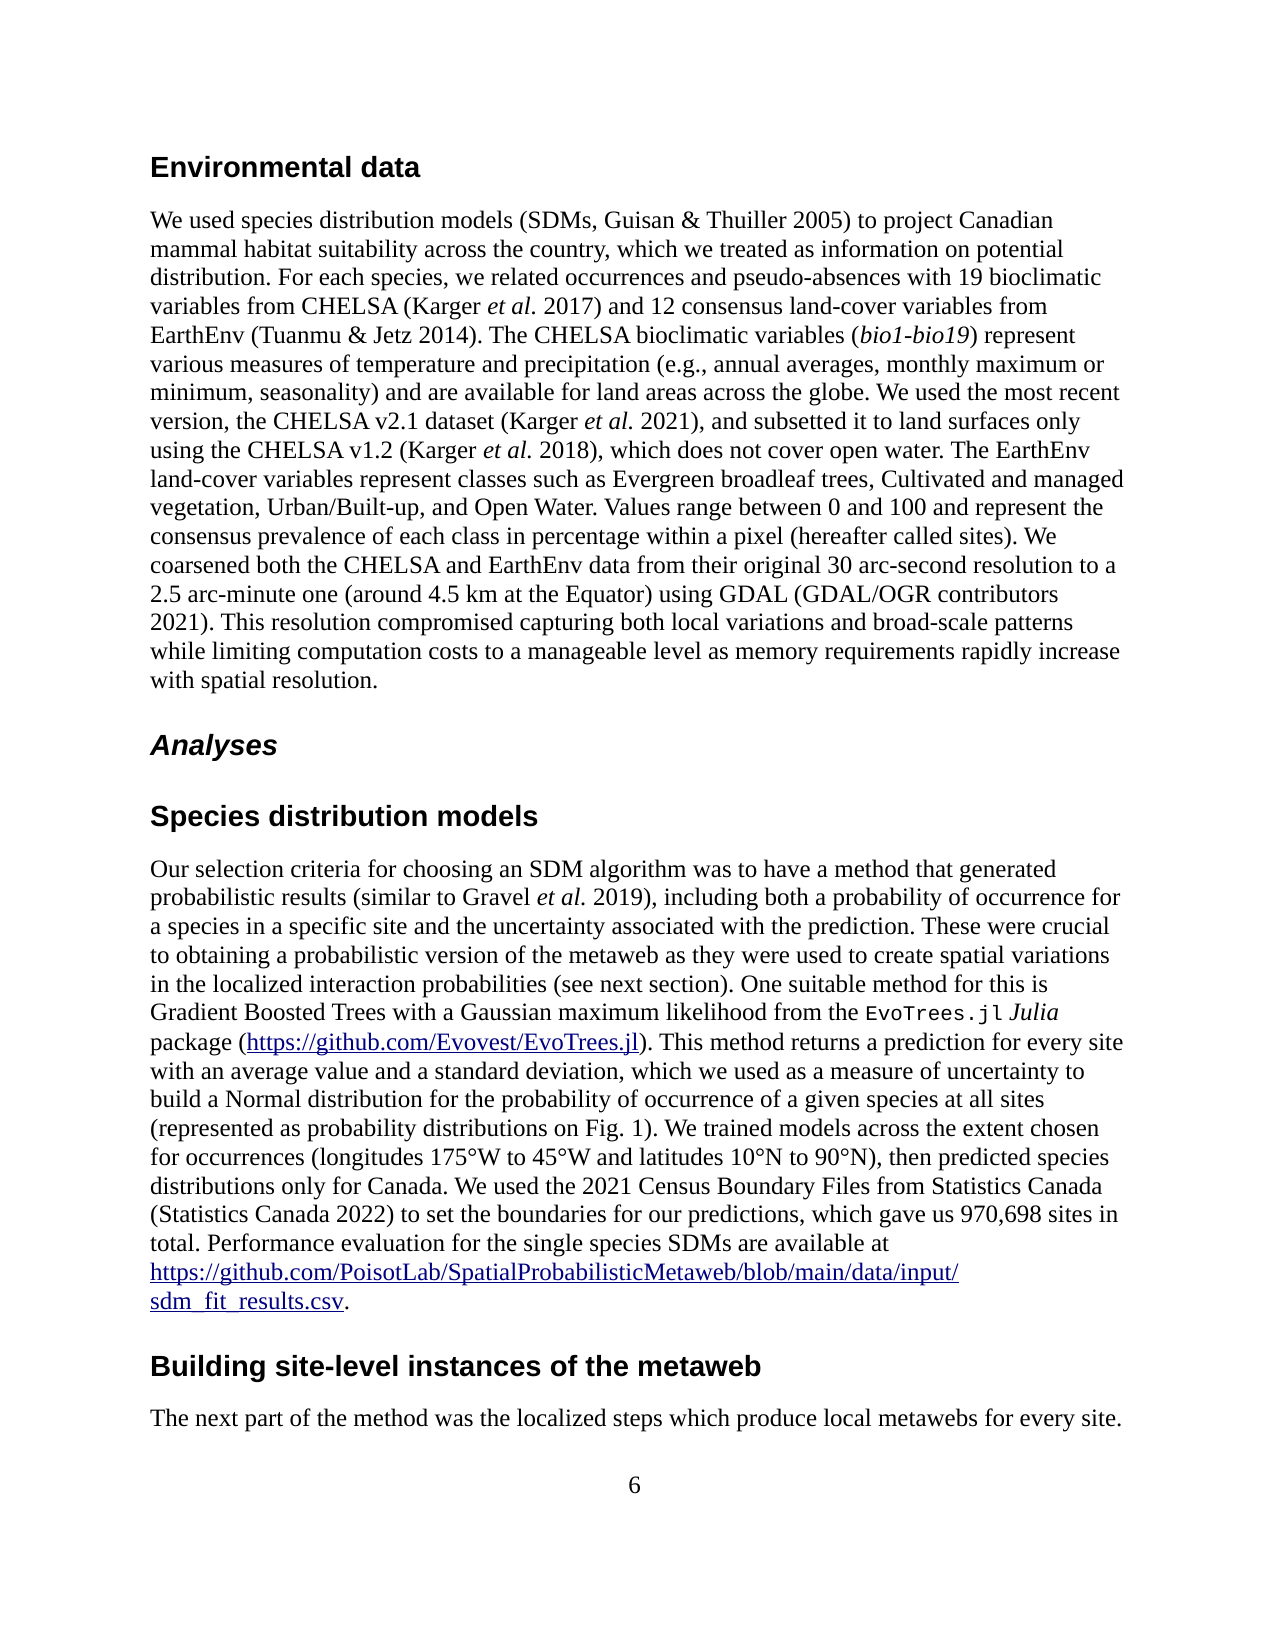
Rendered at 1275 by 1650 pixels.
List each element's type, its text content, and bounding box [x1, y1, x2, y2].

subtitle Analyses [150, 728, 1125, 761]
text The next part of the method was the localized steps which produce local metawebs for every site. [150, 1403, 1125, 1432]
text Our selection criteria for choosing an SDM algorithm was to have a method that generated probabilistic results (similar to Gravel et al. 2019), including both a probability of occurrence for a species in a specific site and the uncertainty associated with the prediction. These were crucial to obtaining a probabilistic version of the metaweb as they were used to create spatial variations in the localized interaction probabilities (see next section). One suitable method for this is Gradient Boosted Trees with a Gaussian maximum likelihood from the EvoTrees.jl Julia package (https://github.com/Evovest/EvoTrees.jl). This method returns a prediction for every site with an average value and a standard deviation, which we used as a measure of uncertainty to build a Normal distribution for the probability of occurrence of a given species at all sites (represented as probability distributions on Fig. 1). We trained models across the extent chosen for occurrences (longitudes 175°W to 45°W and latitudes 10°N to 90°N), then predicted species distributions only for Canada. We used the 2021 Census Boundary Files from Statistics Canada (Statistics Canada 2022) to set the boundaries for our predictions, which gave us 970,698 sites in total. Performance evaluation for the single species SDMs are available at https://github.com/PoisotLab/SpatialProbabilisticMetaweb/blob/main/data/input/sdm_fit_results.csv. [150, 854, 1125, 1314]
subtitle Environmental data [150, 150, 1125, 183]
text We used species distribution models (SDMs, Guisan & Thuiller 2005) to project Canadian mammal habitat suitability across the country, which we treated as information on potential distribution. For each species, we related occurrences and pseudo-absences with 19 bioclimatic variables from CHELSA (Karger et al. 2017) and 12 consensus land-cover variables from EarthEnv (Tuanmu & Jetz 2014). The CHELSA bioclimatic variables (bio1-bio19) represent various measures of temperature and precipitation (e.g., annual averages, monthly maximum or minimum, seasonality) and are available for land areas across the globe. We used the most recent version, the CHELSA v2.1 dataset (Karger et al. 2021), and subsetted it to land surfaces only using the CHELSA v1.2 (Karger et al. 2018), which does not cover open water. The EarthEnv land-cover variables represent classes such as Evergreen broadleaf trees, Cultivated and managed vegetation, Urban/Built-up, and Open Water. Values range between 0 and 100 and represent the consensus prevalence of each class in percentage within a pixel (hereafter called sites). We coarsened both the CHELSA and EarthEnv data from their original 30 arc-second resolution to a 2.5 arc-minute one (around 4.5 km at the Equator) using GDAL (GDAL/OGR contributors 2021). This resolution compromised capturing both local variations and broad-scale patterns while limiting computation costs to a manageable level as memory requirements rapidly increase with spatial resolution. [150, 205, 1125, 694]
subtitle Building site-level instances of the metaweb [150, 1348, 1125, 1382]
subtitle Species distribution models [150, 799, 1125, 832]
